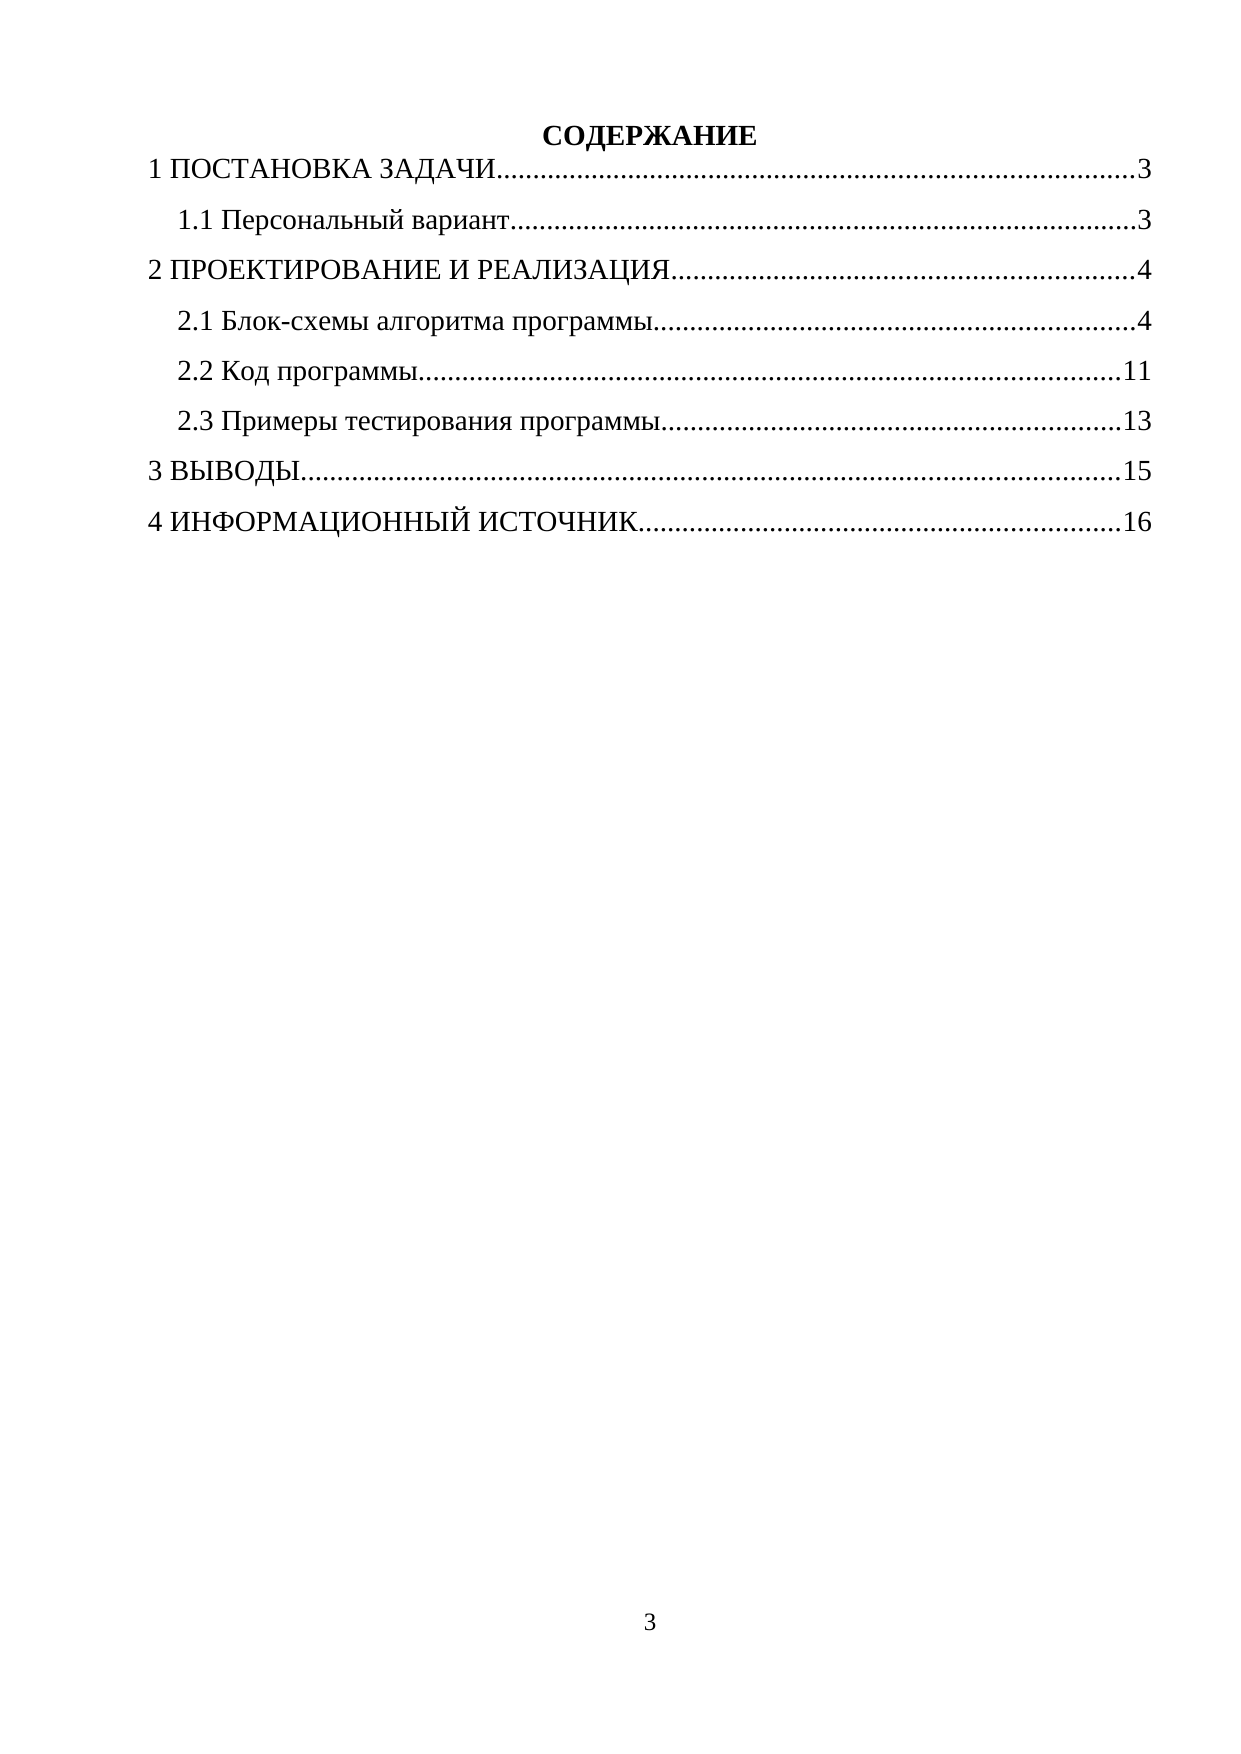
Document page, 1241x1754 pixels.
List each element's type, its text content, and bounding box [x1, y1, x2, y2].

text СОДЕРЖАНИЕ [148, 118, 1152, 152]
text 2 ПРОЕКТИРОВАНИЕ И РЕАЛИЗАЦИЯ 4 [148, 252, 1152, 286]
text 2.2 Код программы 11 [177, 353, 1152, 386]
text 4 ИНФОРМАЦИОННЫЙ ИСТОЧНИК 16 [148, 504, 1152, 537]
text 1.1 Персональный вариант 3 [177, 202, 1152, 236]
text 2.3 Примеры тестирования программы 13 [177, 403, 1152, 437]
text 1 ПОСТАНОВКА ЗАДАЧИ 3 [148, 152, 1152, 185]
text 3 ВЫВОДЫ 15 [148, 453, 1152, 487]
text 2.1 Блок-схемы алгоритма программы 4 [177, 303, 1152, 336]
